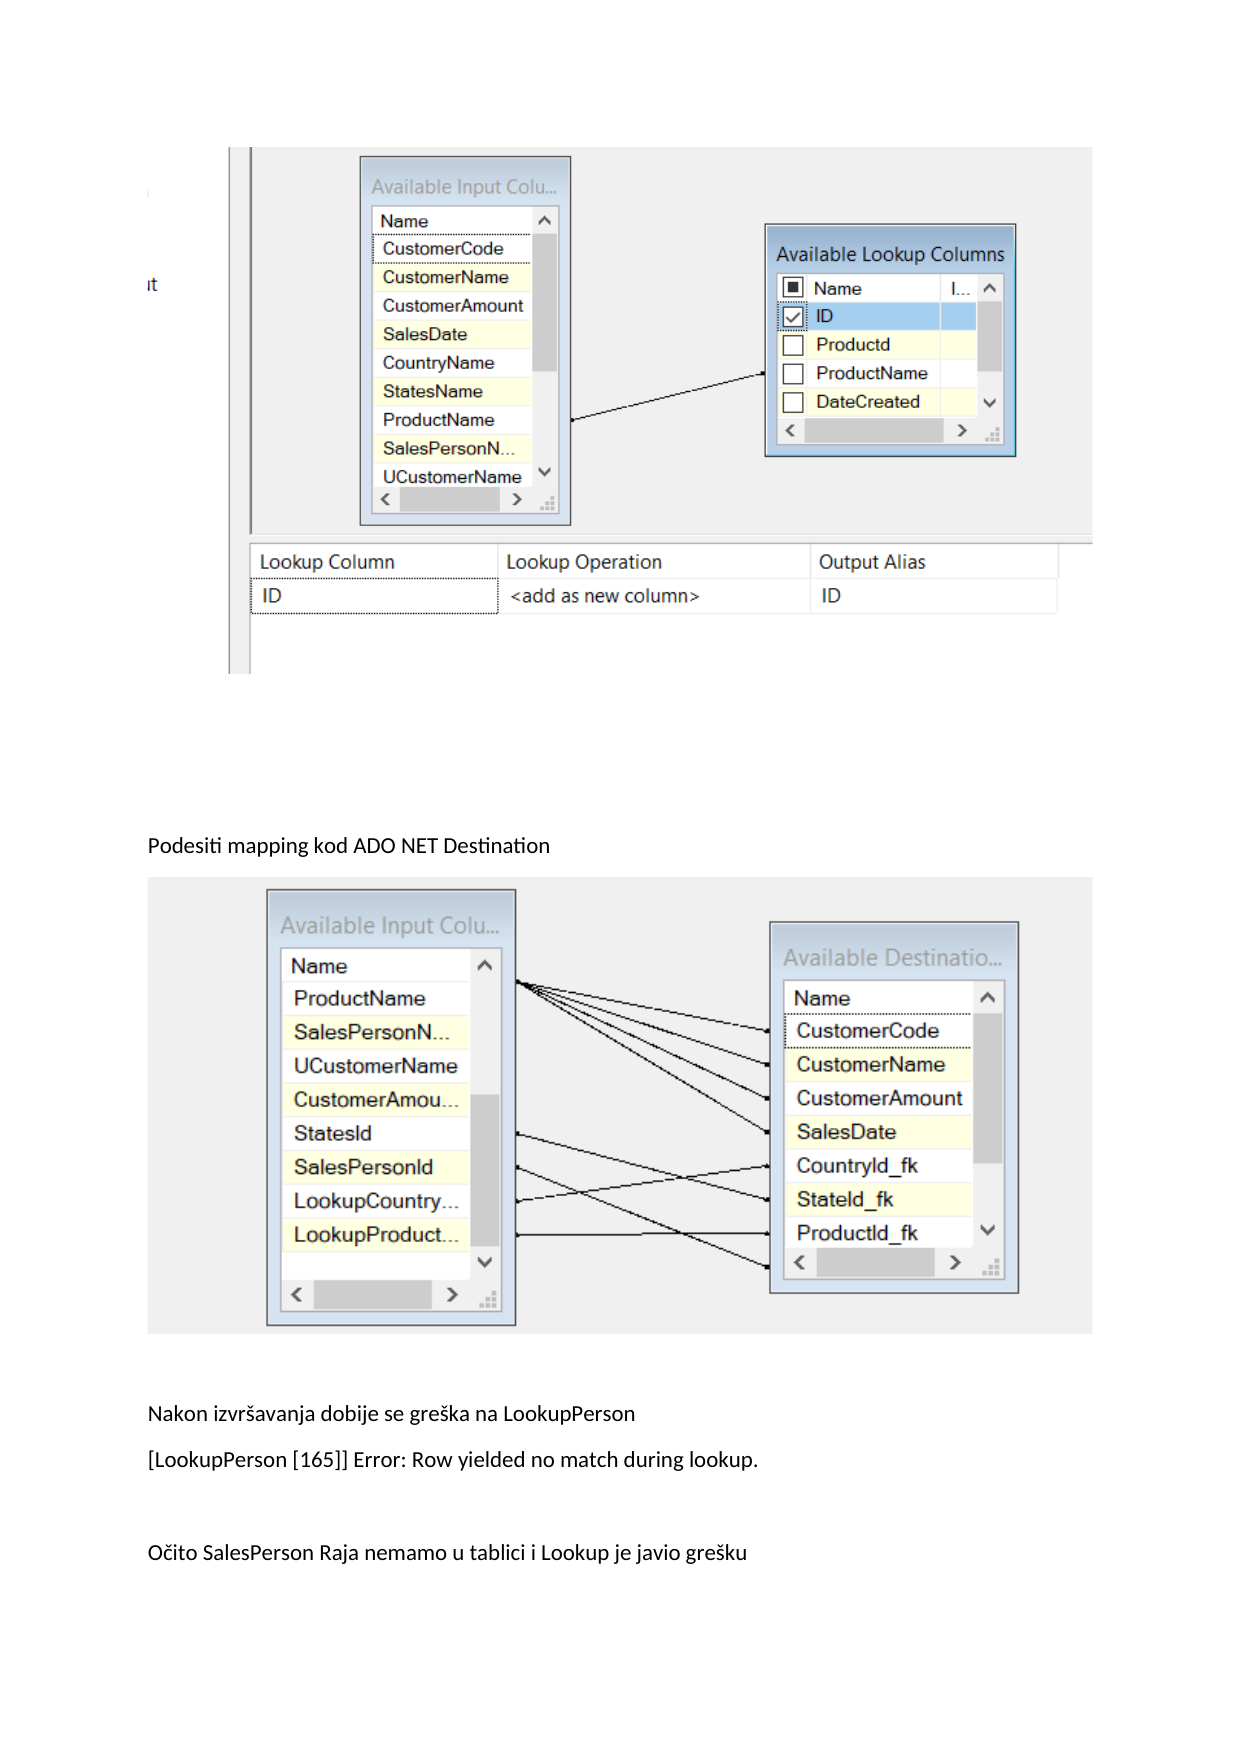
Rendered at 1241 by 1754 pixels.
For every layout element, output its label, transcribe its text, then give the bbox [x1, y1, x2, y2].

text Očito SalesPerson Raja nemamo u tablici i Lookup je javio grešku [148, 1538, 1093, 1566]
text Podesiti mapping kod ADO NET Destination [148, 831, 1093, 859]
text Nakon izvršavanja dobije se greška na LookupPerson [148, 1399, 1093, 1427]
text [LookupPerson [165]] Error: Row yielded no match during lookup. [148, 1445, 1093, 1473]
